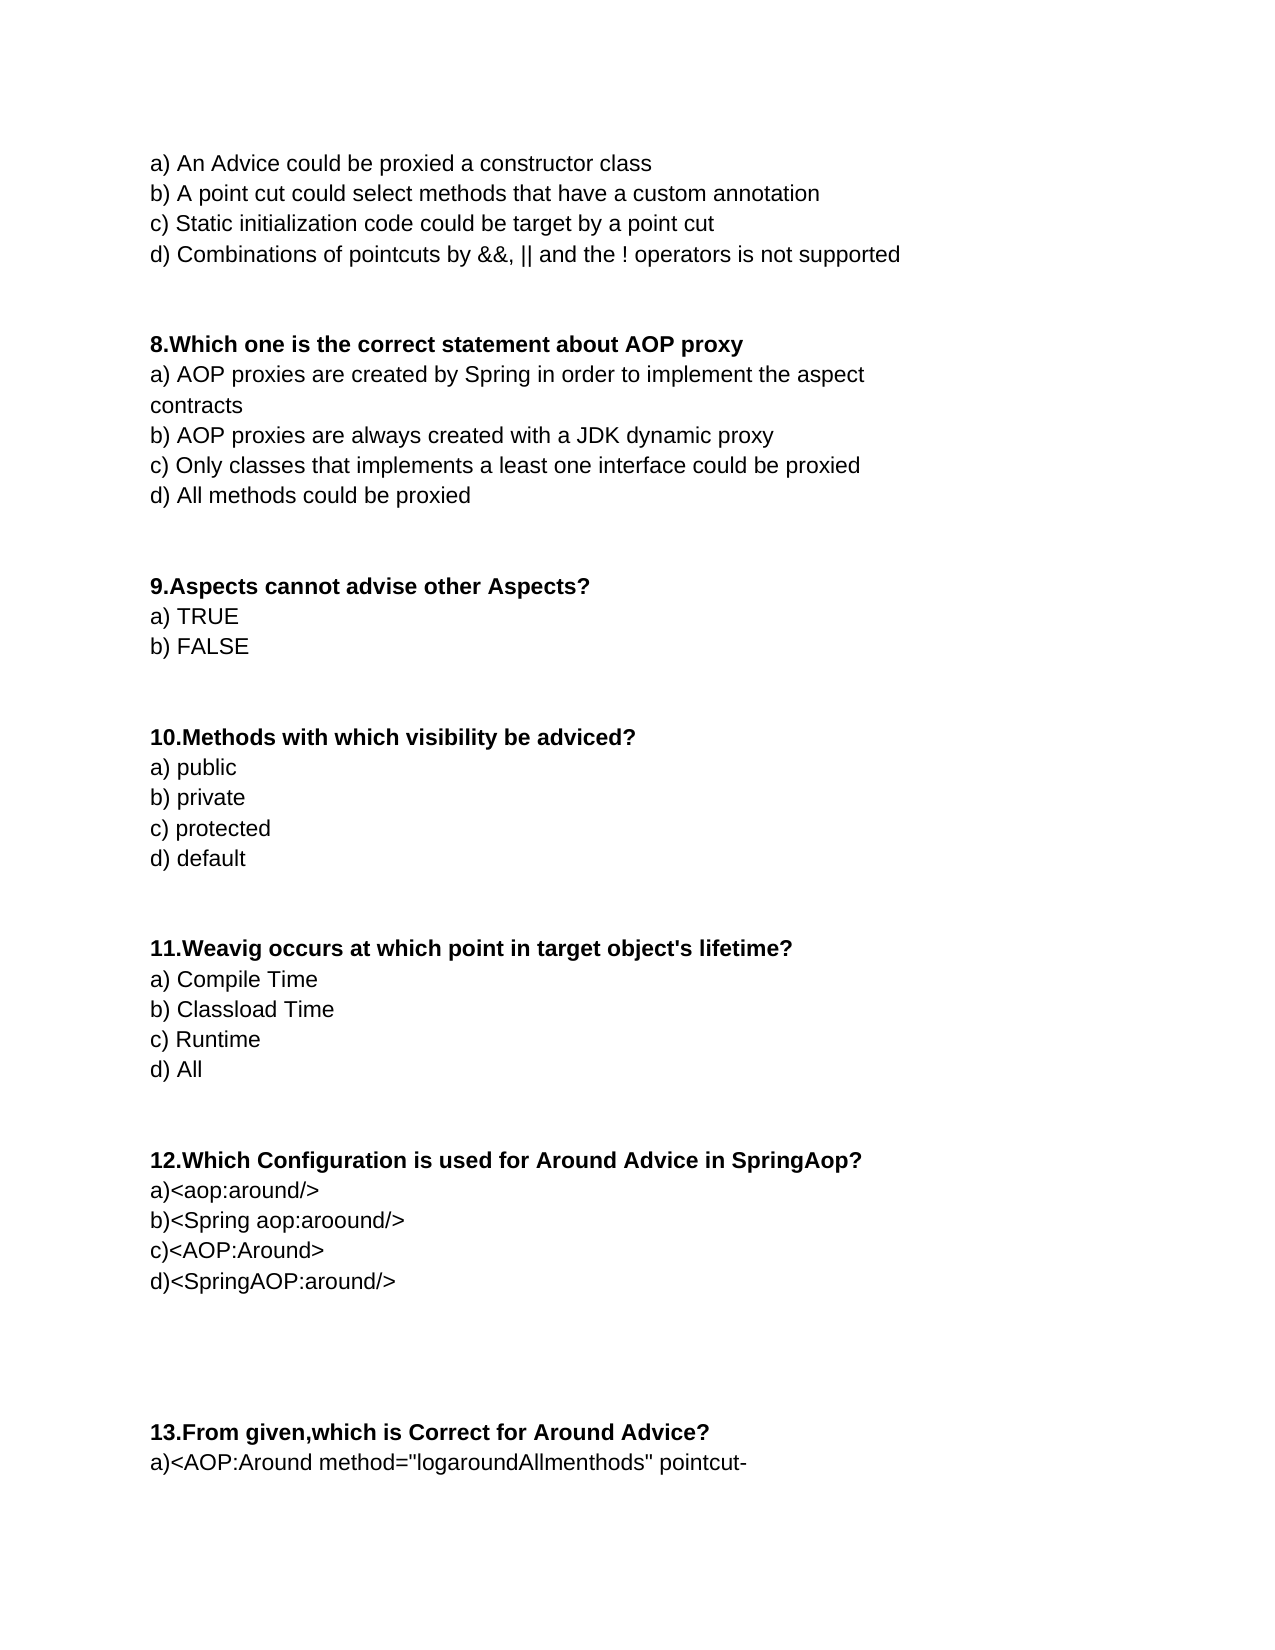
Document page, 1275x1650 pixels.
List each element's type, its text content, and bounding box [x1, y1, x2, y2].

text 10.Methods with which visibility be adviced? [150, 724, 1125, 750]
text c) Runtime [150, 1026, 1125, 1052]
text d) All [150, 1056, 1125, 1083]
text a) AOP proxies are created by Spring in order to implement the aspect [150, 361, 1125, 388]
text a)<AOP:Around method="logaroundAllmenthods" pointcut- [150, 1449, 1125, 1475]
text 12.Which Configuration is used for Around Advice in SpringAop? [150, 1147, 1125, 1173]
text c) protected [150, 814, 1125, 841]
text a) An Advice could be proxied a constructor class [150, 150, 1125, 176]
text a)<aop:around/> [150, 1177, 1125, 1203]
text 11.Weavig occurs at which point in target object's lifetime? [150, 935, 1125, 962]
text b) AOP proxies are always created with a JDK dynamic proxy [150, 422, 1125, 448]
text d) default [150, 845, 1125, 871]
text a) public [150, 754, 1125, 781]
text 9.Aspects cannot advise other Aspects? [150, 573, 1125, 599]
text b)<Spring aop:aroound/> [150, 1207, 1125, 1234]
text 8.Which one is the correct statement about AOP proxy [150, 331, 1125, 358]
text d) Combinations of pointcuts by &&, || and the ! operators is not supported [150, 241, 1125, 267]
text a) Compile Time [150, 966, 1125, 992]
text b) FALSE [150, 633, 1125, 660]
text c) Static initialization code could be target by a point cut [150, 210, 1125, 237]
text d) All methods could be proxied [150, 482, 1125, 509]
text b) A point cut could select methods that have a custom annotation [150, 180, 1125, 207]
text c) Only classes that implements a least one interface could be proxied [150, 452, 1125, 478]
text b) private [150, 784, 1125, 811]
text 13.From given,which is Correct for Around Advice? [150, 1419, 1125, 1445]
text a) TRUE [150, 603, 1125, 629]
text d)<SpringAOP:around/> [150, 1268, 1125, 1294]
text contracts [150, 392, 1125, 418]
text c)<AOP:Around> [150, 1237, 1125, 1264]
text b) Classload Time [150, 996, 1125, 1022]
